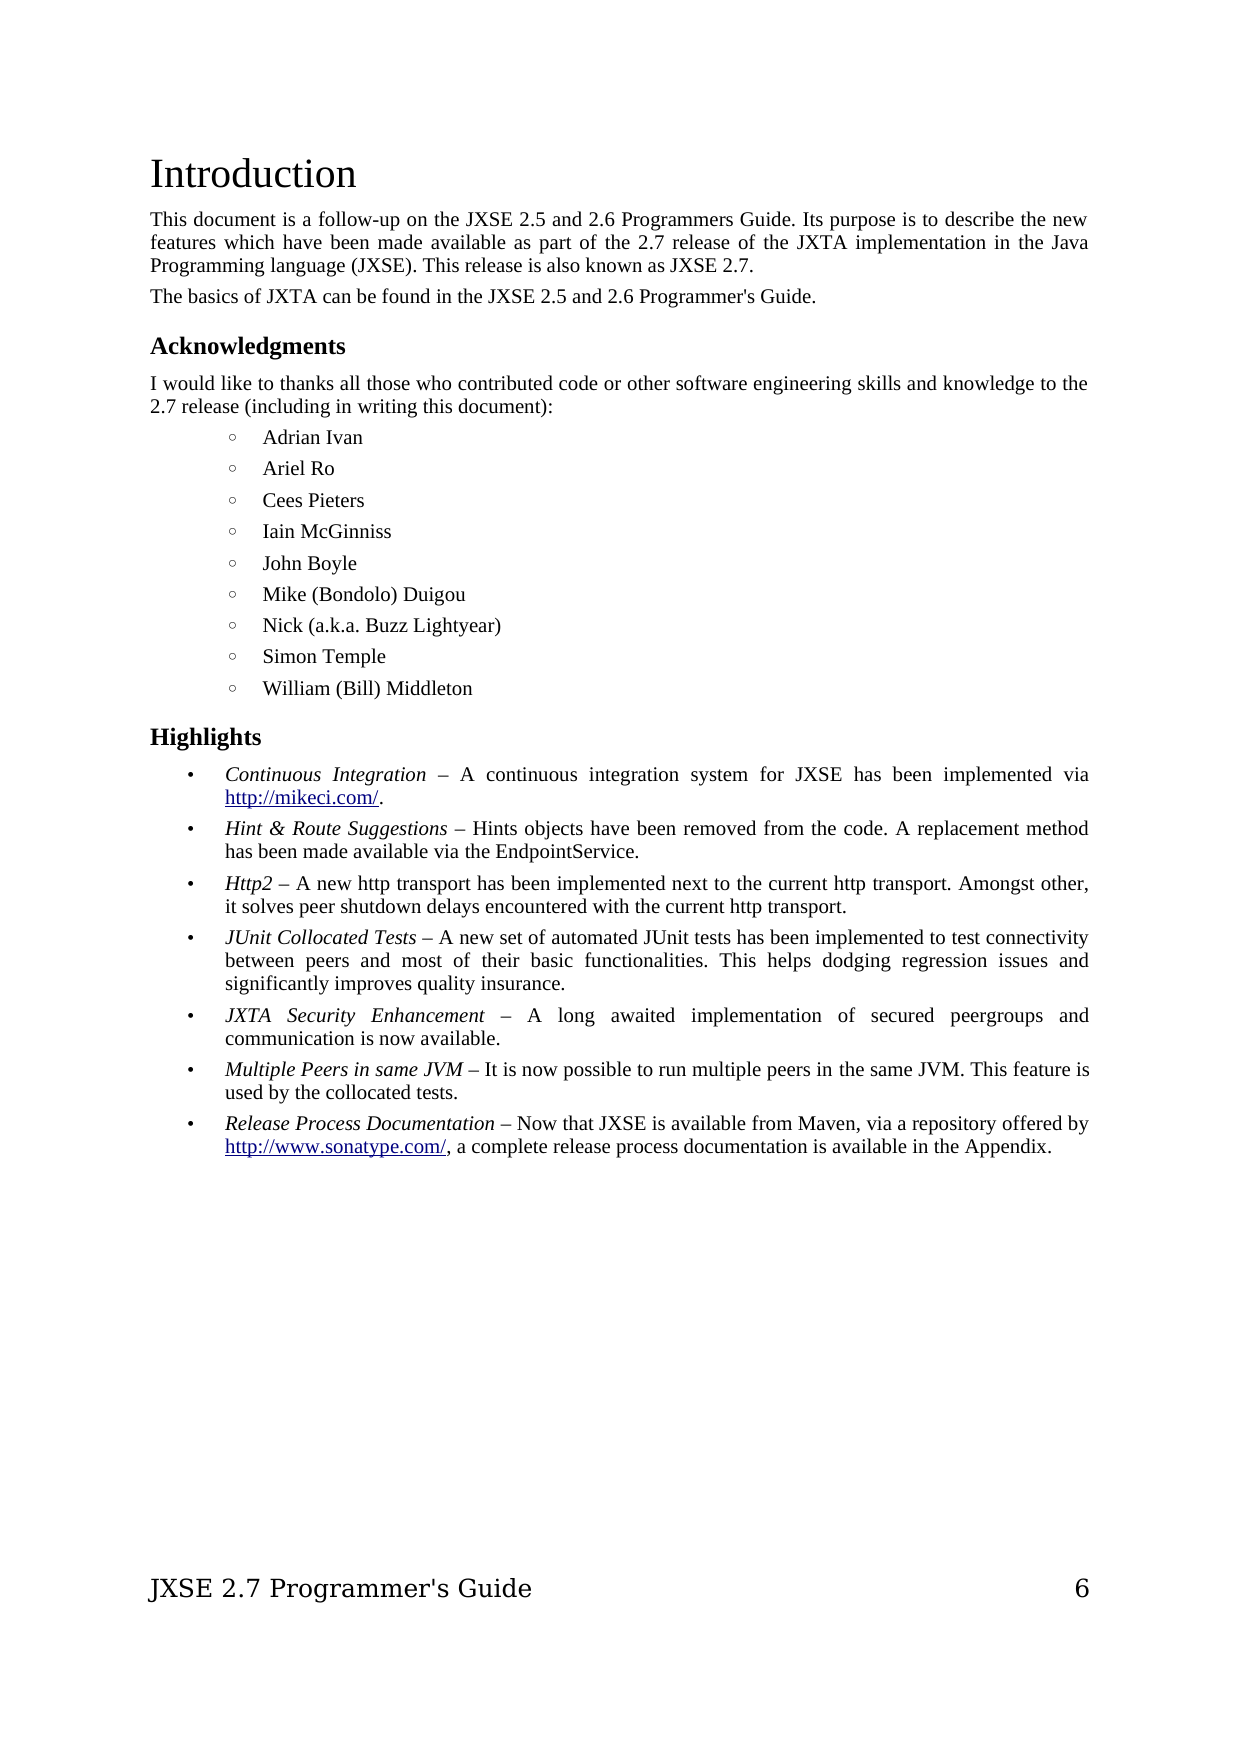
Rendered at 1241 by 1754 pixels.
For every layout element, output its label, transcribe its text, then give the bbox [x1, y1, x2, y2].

list Mike (Bondolo) Duigou [225, 583, 1090, 606]
list Http2 – A new http transport has been implemented next to the current http transport. Amongst other, it solves peer shutdown delays encountered with the current http transport. [187, 872, 1090, 918]
list Simon Temple [225, 645, 1090, 668]
list Release Process Documentation – Now that JXSE is available from Maven, via a repository offered by http://www.sonatype.com/, a complete release process documentation is available in the Appendix. [187, 1112, 1090, 1158]
list Continuous Integration – A continuous integration system for JXSE has been implemented via http://mikeci.com/. [187, 763, 1090, 809]
list Ariel Ro [225, 457, 1090, 480]
text Acknowledgments [150, 332, 1090, 360]
list Multiple Peers in same JVM – It is now possible to run multiple peers in the same JVM. This feature is used by the collocated tests. [187, 1058, 1090, 1104]
list JUnit Collocated Tests – A new set of automated JUnit tests has been implemented to test connectivity between peers and most of their basic functionalities. This helps dodging regression issues and significantly improves quality insurance. [187, 926, 1090, 995]
list Nick (a.k.a. Buzz Lightyear) [225, 614, 1090, 637]
text Introduction [150, 150, 1090, 196]
list John Boyle [225, 551, 1090, 574]
list Iain McGinniss [225, 520, 1090, 543]
text The basics of JXTA can be found in the JXSE 2.5 and 2.6 Programmer's Guide. [150, 285, 1090, 308]
list Cees Pieters [225, 489, 1090, 512]
list Hint & Route Suggestions – Hints objects have been removed from the code. A replacement method has been made available via the EndpointService. [187, 817, 1090, 863]
list Adrian Ivan [225, 426, 1090, 449]
text I would like to thanks all those who contributed code or other software engineering skills and knowledge to the 2.7 release (including in writing this document): [150, 372, 1090, 418]
text Highlights [150, 723, 1090, 751]
list JXTA Security Enhancement – A long awaited implementation of secured peergroups and communication is now available. [187, 1003, 1090, 1049]
text This document is a follow-up on the JXSE 2.5 and 2.6 Programmers Guide. Its purpose is to describe the new features which have been made available as part of the 2.7 release of the JXTA implementation in the Java Programming language (JXSE). This release is also known as JXSE 2.7. [150, 208, 1090, 277]
list William (Bill) Middleton [225, 677, 1090, 700]
